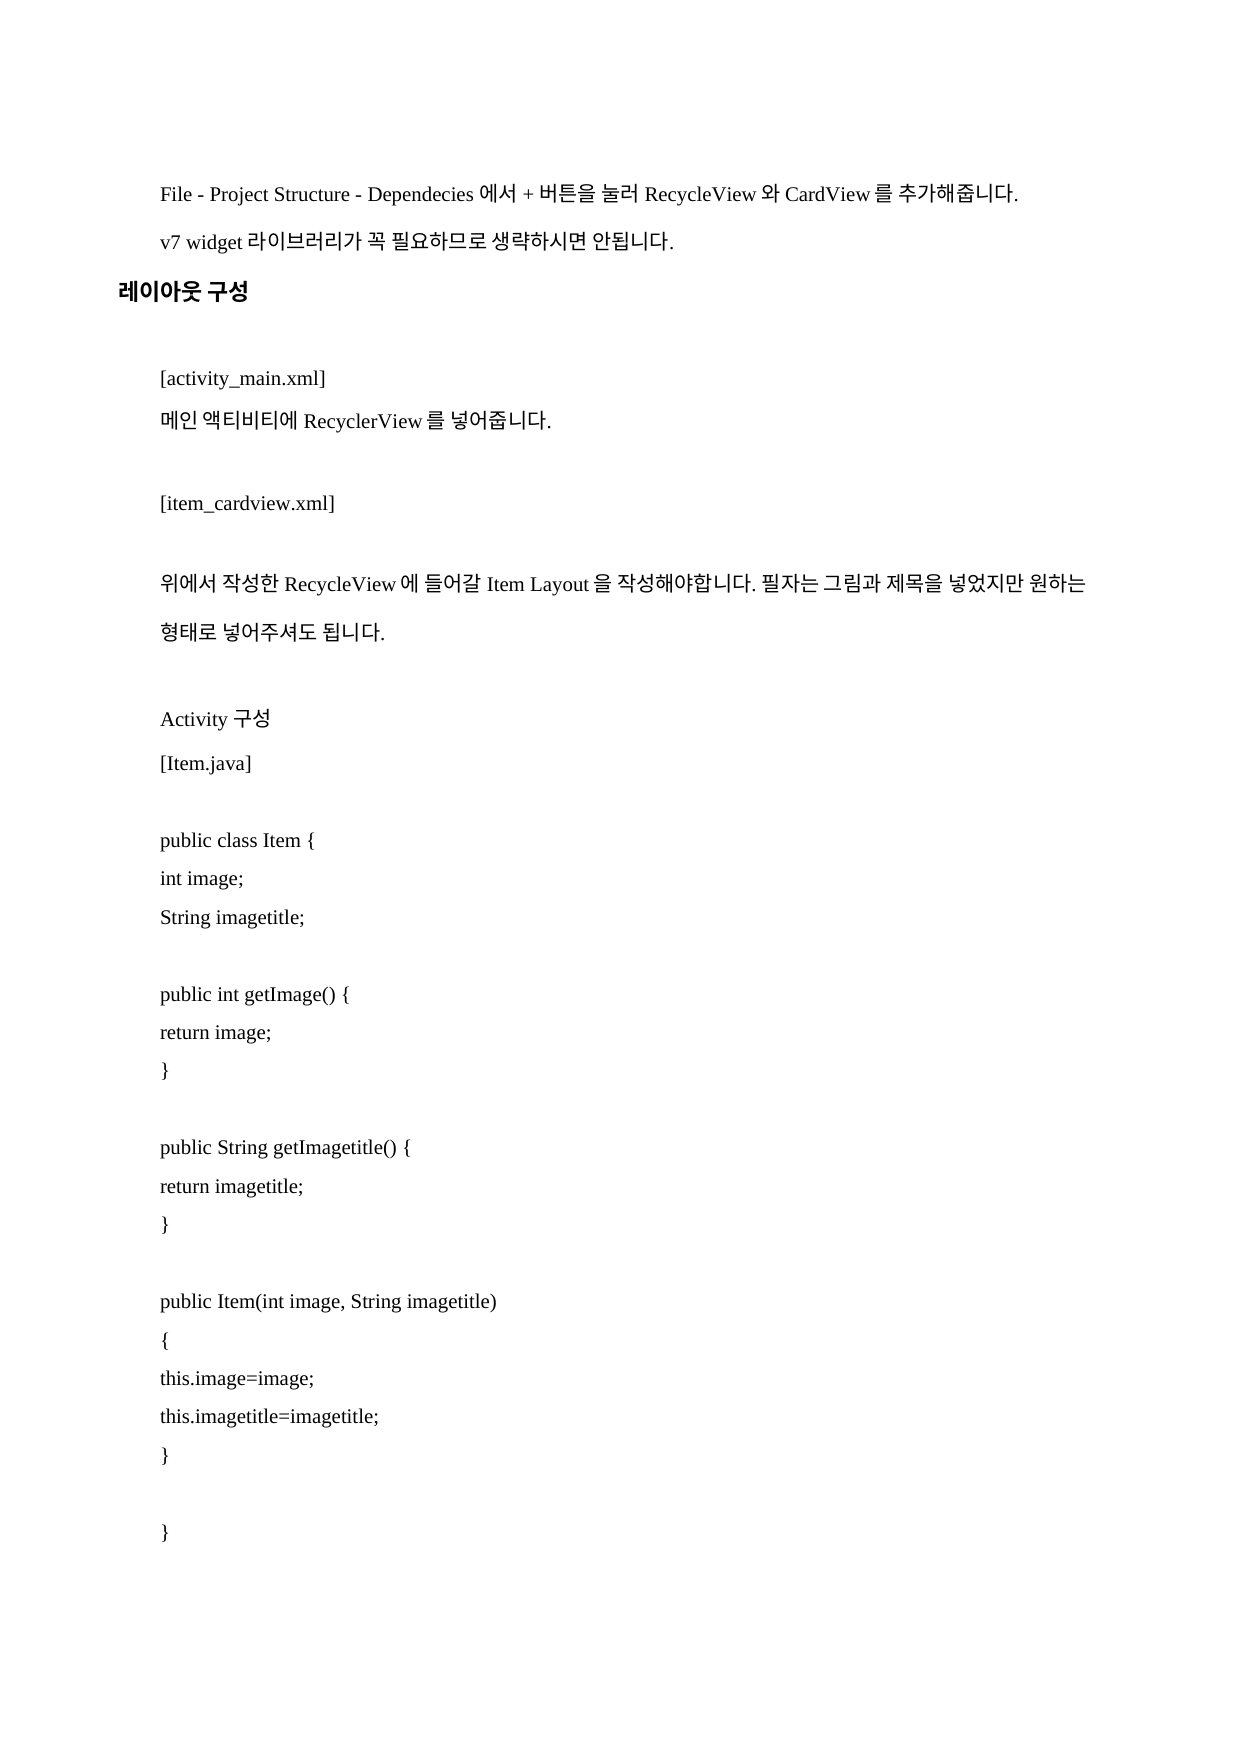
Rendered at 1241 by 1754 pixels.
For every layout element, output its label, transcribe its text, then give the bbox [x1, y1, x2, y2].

text v7 widget 라이브러리가 꼭 필요하므로 생략하시면 안됩니다. [160, 226, 1122, 256]
text return image; [160, 1020, 1122, 1044]
text [activity_main.xml] [160, 327, 1122, 389]
text File - Project Structure - Dependecies 에서 + 버튼을 눌러 RecycleView와 CardView를 추가해줍니다. [160, 177, 1122, 207]
text 메인 액티비티에 RecyclerView를 넣어줍니다. [160, 404, 1122, 434]
text [item_cardview.xml] [160, 491, 1122, 515]
text 레이아웃 구성 [118, 274, 1122, 307]
text { [160, 1327, 1122, 1352]
text public Item(int image, String imagetitle) [160, 1289, 1122, 1313]
text [Item.java] [160, 751, 1122, 775]
text this.imagetitle=imagetitle; [160, 1404, 1122, 1428]
text String imagetitle; [160, 905, 1122, 929]
text this.image=image; [160, 1366, 1122, 1390]
text return imagetitle; [160, 1174, 1122, 1198]
text } [160, 1443, 1122, 1467]
text 위에서 작성한 RecycleView에 들어갈 Item Layout을 작성해야합니다. 필자는 그림과 제목을 넣었지만 원하는 형태로 넣어주셔도 됩니다. [160, 567, 1122, 646]
text int image; [160, 866, 1122, 890]
text public class Item { [160, 828, 1122, 852]
text public int getImage() { [160, 982, 1122, 1006]
text public String getImagetitle() { [160, 1135, 1122, 1159]
text } [160, 1212, 1122, 1236]
text } [160, 1058, 1122, 1082]
text Activity 구성 [160, 703, 1122, 733]
text } [160, 1520, 1122, 1544]
